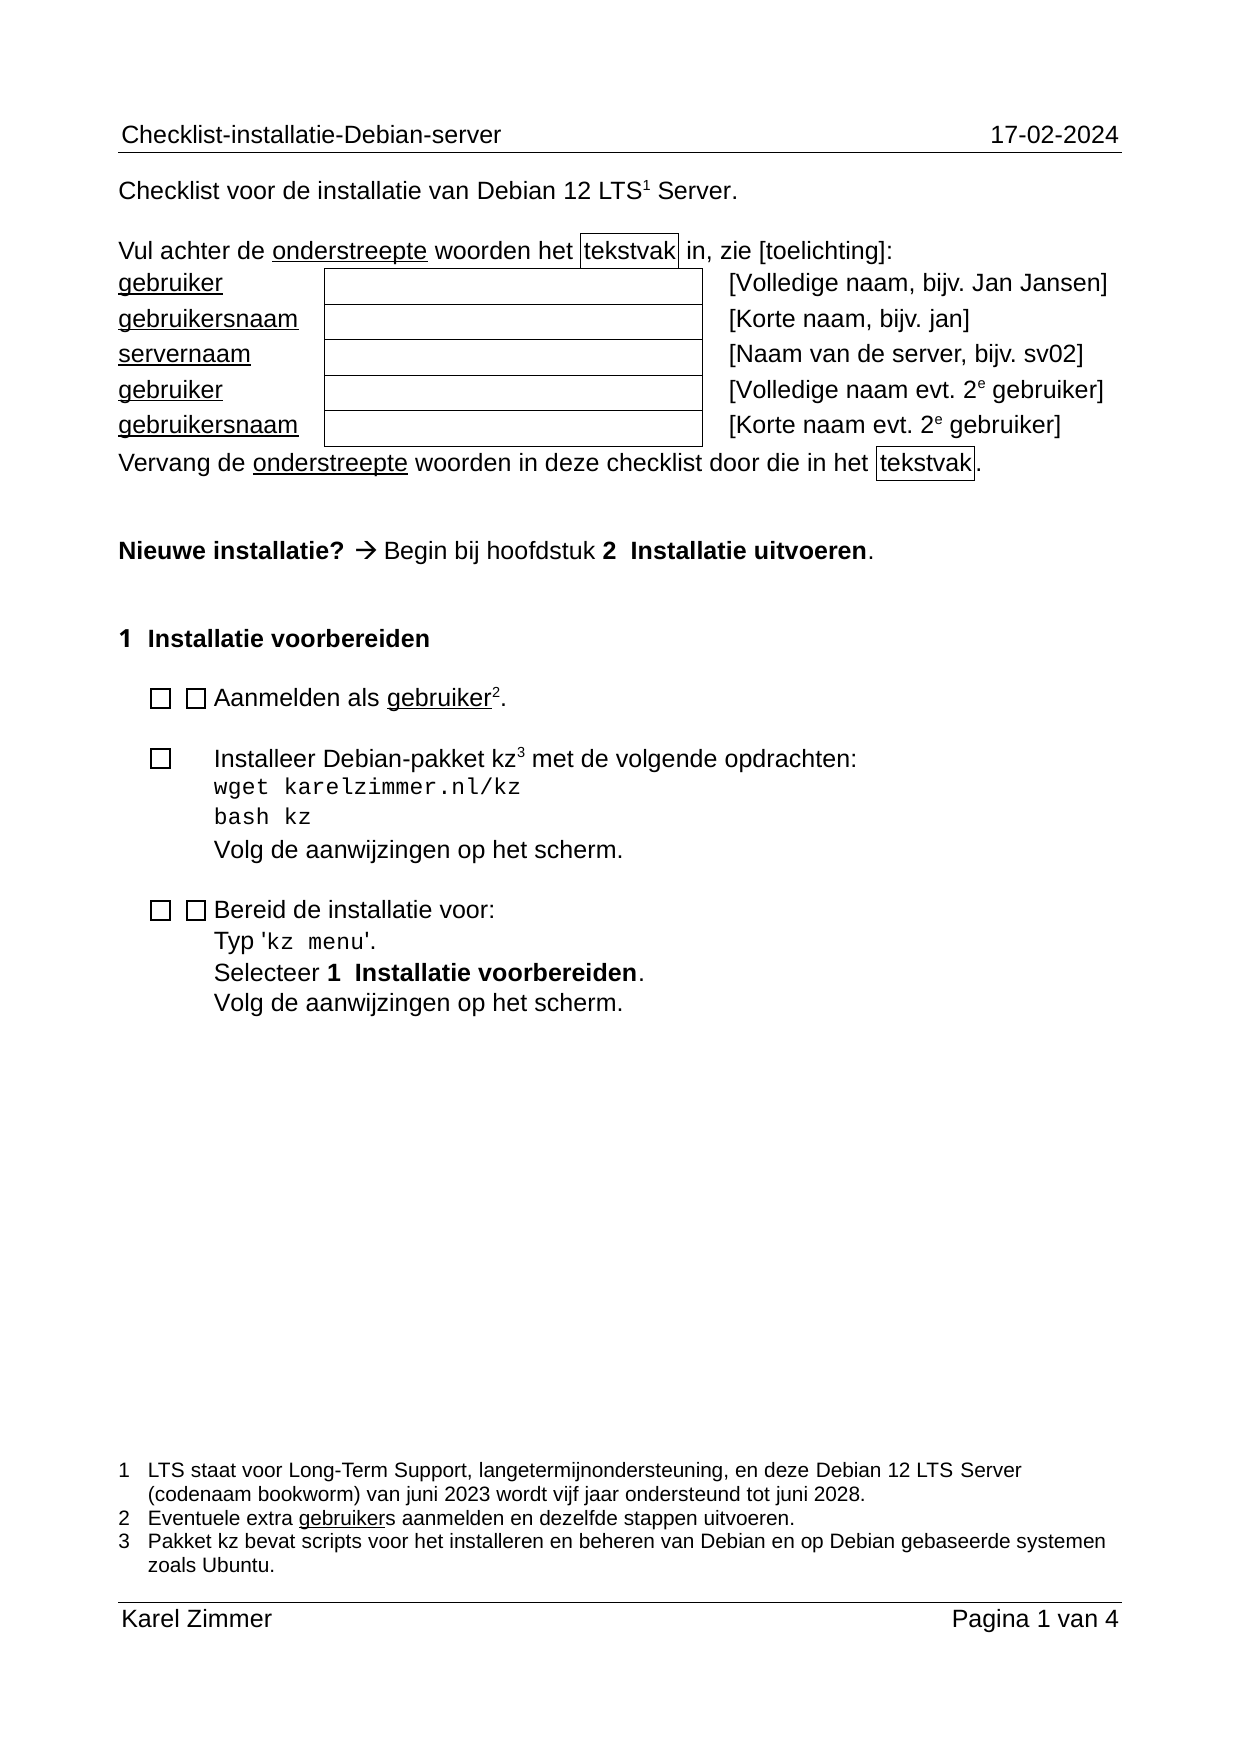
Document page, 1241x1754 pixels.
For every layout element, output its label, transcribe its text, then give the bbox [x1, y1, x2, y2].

table_cell Volg de aanwijzingen op het scherm. [213, 835, 1122, 865]
table_cell [177, 744, 213, 774]
text Vervang de ONDERSTREEPTE woorden in deze checklist door die in het [118, 446, 876, 481]
text Nieuwe installatie?  Begin bij hoofdstuk 2 Installatie uitvoeren. [118, 537, 1122, 565]
table_cell [213, 713, 1122, 744]
table_cell [118, 744, 142, 774]
table_cell [118, 895, 142, 926]
table_cell Bereid de installatie voor: [213, 895, 1122, 926]
table_cell [177, 713, 213, 744]
text LTS staat voor Long-Term Support, langetermijnondersteuning, en deze Debian 12 LTS Server (codenaam bookworm) van juni 2023 wordt vijf jaar ondersteund tot juni 2028. [118, 1454, 1122, 1506]
table_cell [177, 804, 213, 834]
table_cell Installeer Debian-pakket kz met de volgende opdrachten: [213, 744, 1122, 774]
table_cell [142, 774, 177, 804]
text . [975, 446, 1122, 481]
table_cell [118, 835, 142, 865]
table_cell [142, 713, 177, 744]
table_cell [213, 865, 1122, 895]
table_cell [118, 988, 142, 1018]
table_cell [118, 774, 142, 804]
text GEBRUIKERSNaaM [118, 410, 324, 446]
text GEBRUIKER [118, 375, 324, 410]
table_cell [142, 835, 177, 865]
text [Volledige naam, bijv. Jan Jansen] [703, 268, 1122, 304]
table_cell bash kz [213, 804, 1122, 834]
table_cell [177, 865, 213, 895]
text [Volledige naam evt. 2e gebruiker] [703, 375, 1122, 410]
table_cell [142, 988, 177, 1018]
text Vul achter de ONDERSTREEPTE woorden het [118, 233, 580, 268]
table_cell [118, 804, 142, 834]
table_cell [142, 926, 177, 957]
table_cell [177, 895, 213, 926]
text GEBRUIKER [118, 268, 324, 304]
table_header Aanmelden als gebruiker. [213, 683, 1122, 713]
table_cell [177, 988, 213, 1018]
table_cell [142, 895, 177, 926]
text tekstvak [877, 447, 974, 480]
table_cell [118, 926, 142, 957]
table_cell [118, 958, 142, 988]
table_cell [142, 865, 177, 895]
text in, zie [toelichting]: [679, 233, 1122, 268]
list Installatie voorbereiden [118, 621, 1122, 655]
table_cell [177, 835, 213, 865]
table_cell [177, 774, 213, 804]
table_header [142, 683, 177, 713]
table_cell Volg de aanwijzingen op het scherm. [213, 988, 1122, 1018]
text Checklist voor de installatie van Debian 12 LTS Server. [118, 177, 1122, 205]
table_cell [177, 958, 213, 988]
text tekstvak [581, 234, 678, 268]
table_cell [177, 926, 213, 957]
table_header [177, 683, 213, 713]
text serverNAAM [118, 339, 324, 375]
table_cell Selecteer 1 Installatie voorbereiden. [213, 958, 1122, 988]
table_cell wget karelzimmer.nl/kz [213, 774, 1122, 804]
table_cell [118, 865, 142, 895]
text [Korte naam, bijv. jan] [703, 304, 1122, 339]
text [Naam van de server, bijv. sv02] [703, 339, 1122, 375]
table_cell [142, 744, 177, 774]
table_cell Typ 'kz menu'. [213, 926, 1122, 957]
text [Korte naam evt. 2e gebruiker] [703, 410, 1122, 446]
text gebruikersnaam [118, 304, 324, 339]
table_cell [142, 804, 177, 834]
table_cell [142, 958, 177, 988]
table_header [118, 683, 142, 713]
table_cell [118, 713, 142, 744]
